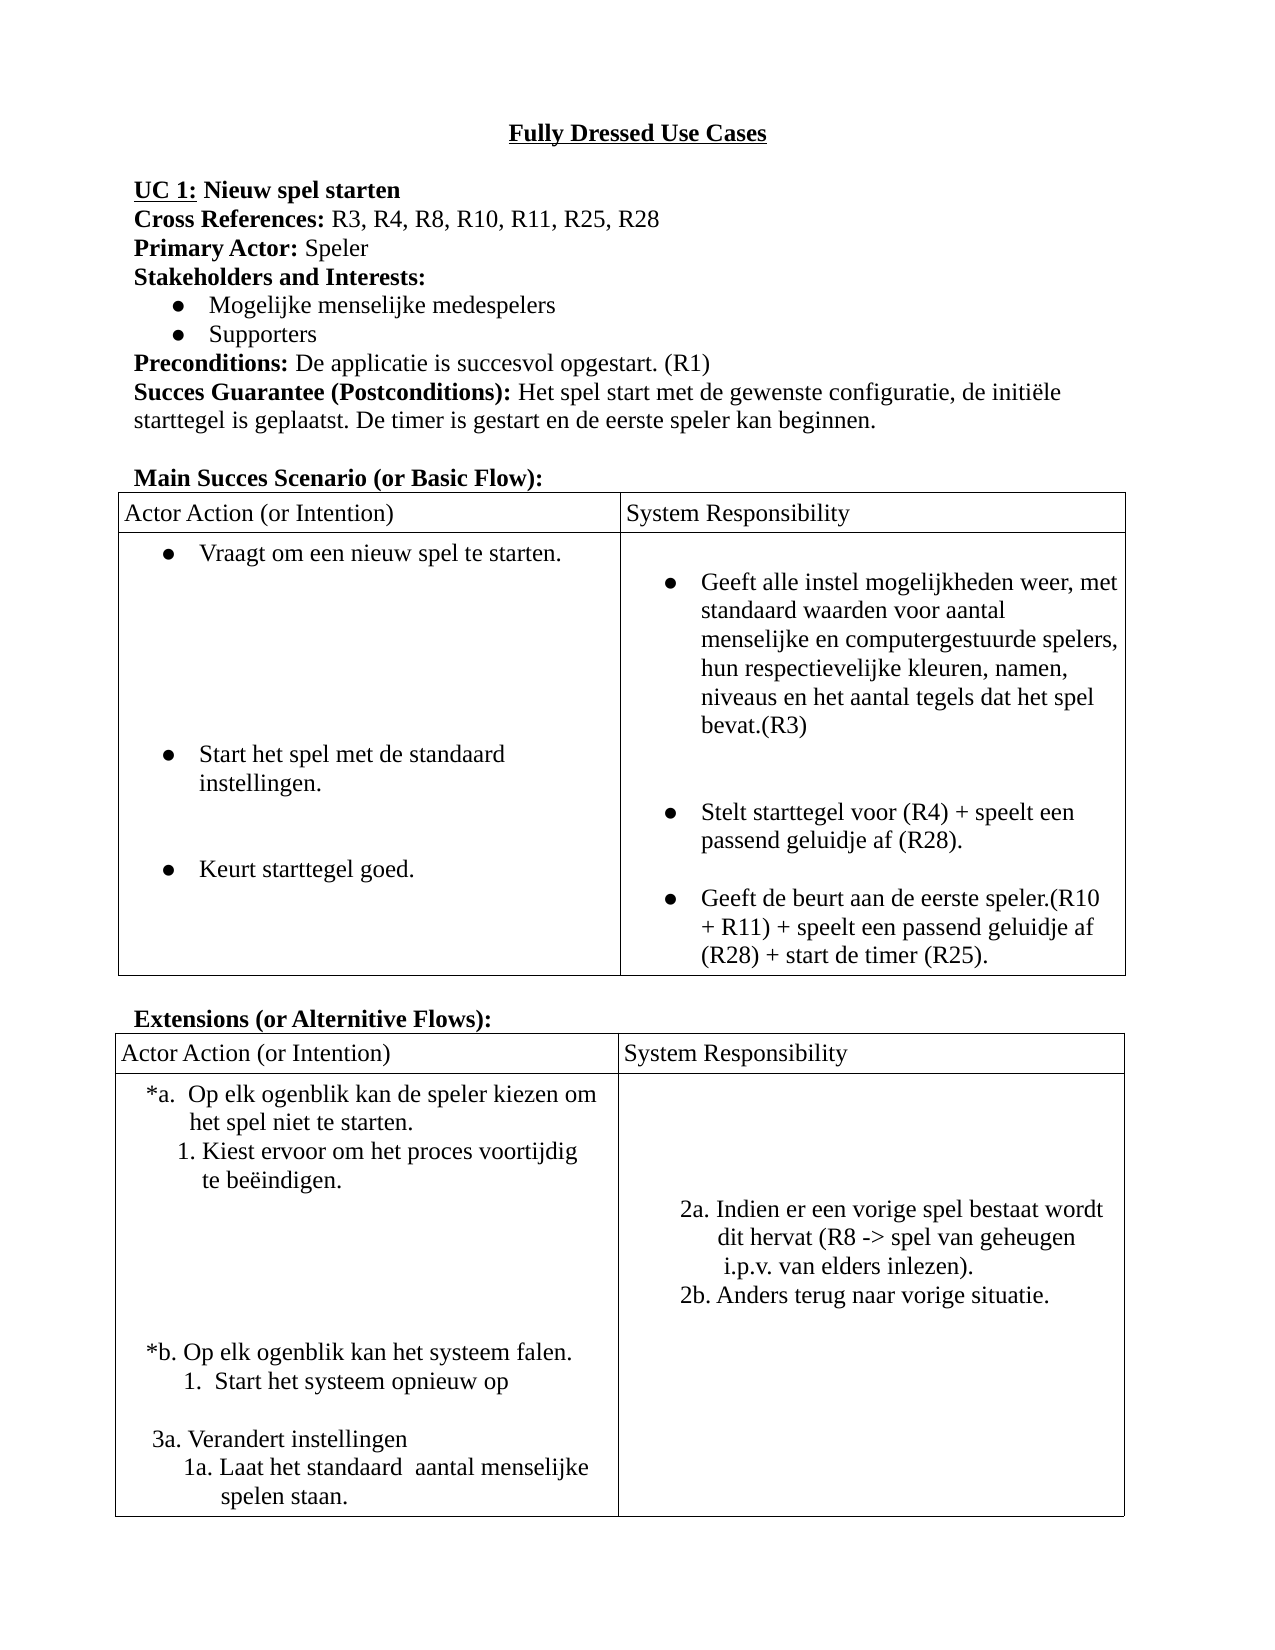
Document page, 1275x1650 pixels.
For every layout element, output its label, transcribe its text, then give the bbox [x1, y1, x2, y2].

table_cell *a. Op elk ogenblik kan de speler kiezen om het spel niet te starten. 1. Kiest ervoor om het proces voortijdig te beëindigen. *b. Op elk ogenblik kan het systeem falen. 1. Start het systeem opnieuw op 3a. Verandert instellingen 1a. Laat het standaard aantal menselijke spelen staan. [116, 1074, 618, 1516]
text UC 1: Nieuw spel starten [134, 176, 1157, 204]
table_header Actor Action (or Intention) [119, 493, 620, 532]
table_header System Responsibility [619, 1034, 1124, 1073]
list Supporters [171, 319, 1157, 348]
text Stakeholders and Interests: [134, 262, 1157, 291]
text Preconditions: De applicatie is succesvol opgestart. (R1) [134, 348, 1157, 377]
text Main Succes Scenario (or Basic Flow): [134, 463, 1157, 492]
text Primary Actor: Speler [134, 233, 1157, 262]
table_cell 2a. Indien er een vorige spel bestaat wordt dit hervat (R8 -> spel van geheugen i.p.v. van elders inlezen). 2b. Anders terug naar vorige situatie. [619, 1074, 1124, 1516]
table_header System Responsibility [621, 493, 1125, 532]
text Cross References: R3, R4, R8, R10, R11, R25, R28 [134, 204, 1157, 233]
text Extensions (or Alternitive Flows): [134, 1004, 1157, 1033]
table_cell Vraagt om een nieuw spel te starten. Start het spel met de standaard instellingen. Keurt starttegel goed. [119, 533, 620, 975]
list Mogelijke menselijke medespelers [171, 291, 1157, 319]
text Succes Guarantee (Postconditions): Het spel start met de gewenste configuratie, de initiële starttegel is geplaatst. De timer is gestart en de eerste speler kan beginnen. [134, 377, 1157, 434]
table_header Actor Action (or Intention) [116, 1034, 618, 1073]
table_cell Geeft alle instel mogelijkheden weer, met standaard waarden voor aantal menselijke en computergestuurde spelers, hun respectievelijke kleuren, namen, niveaus en het aantal tegels dat het spel bevat.(R3) Stelt starttegel voor (R4) + speelt een passend geluidje af (R28). Geeft de beurt aan de eerste speler.(R10 + R11) + speelt een passend geluidje af (R28) + start de timer (R25). [621, 533, 1125, 975]
text Fully Dressed Use Cases [118, 118, 1157, 147]
